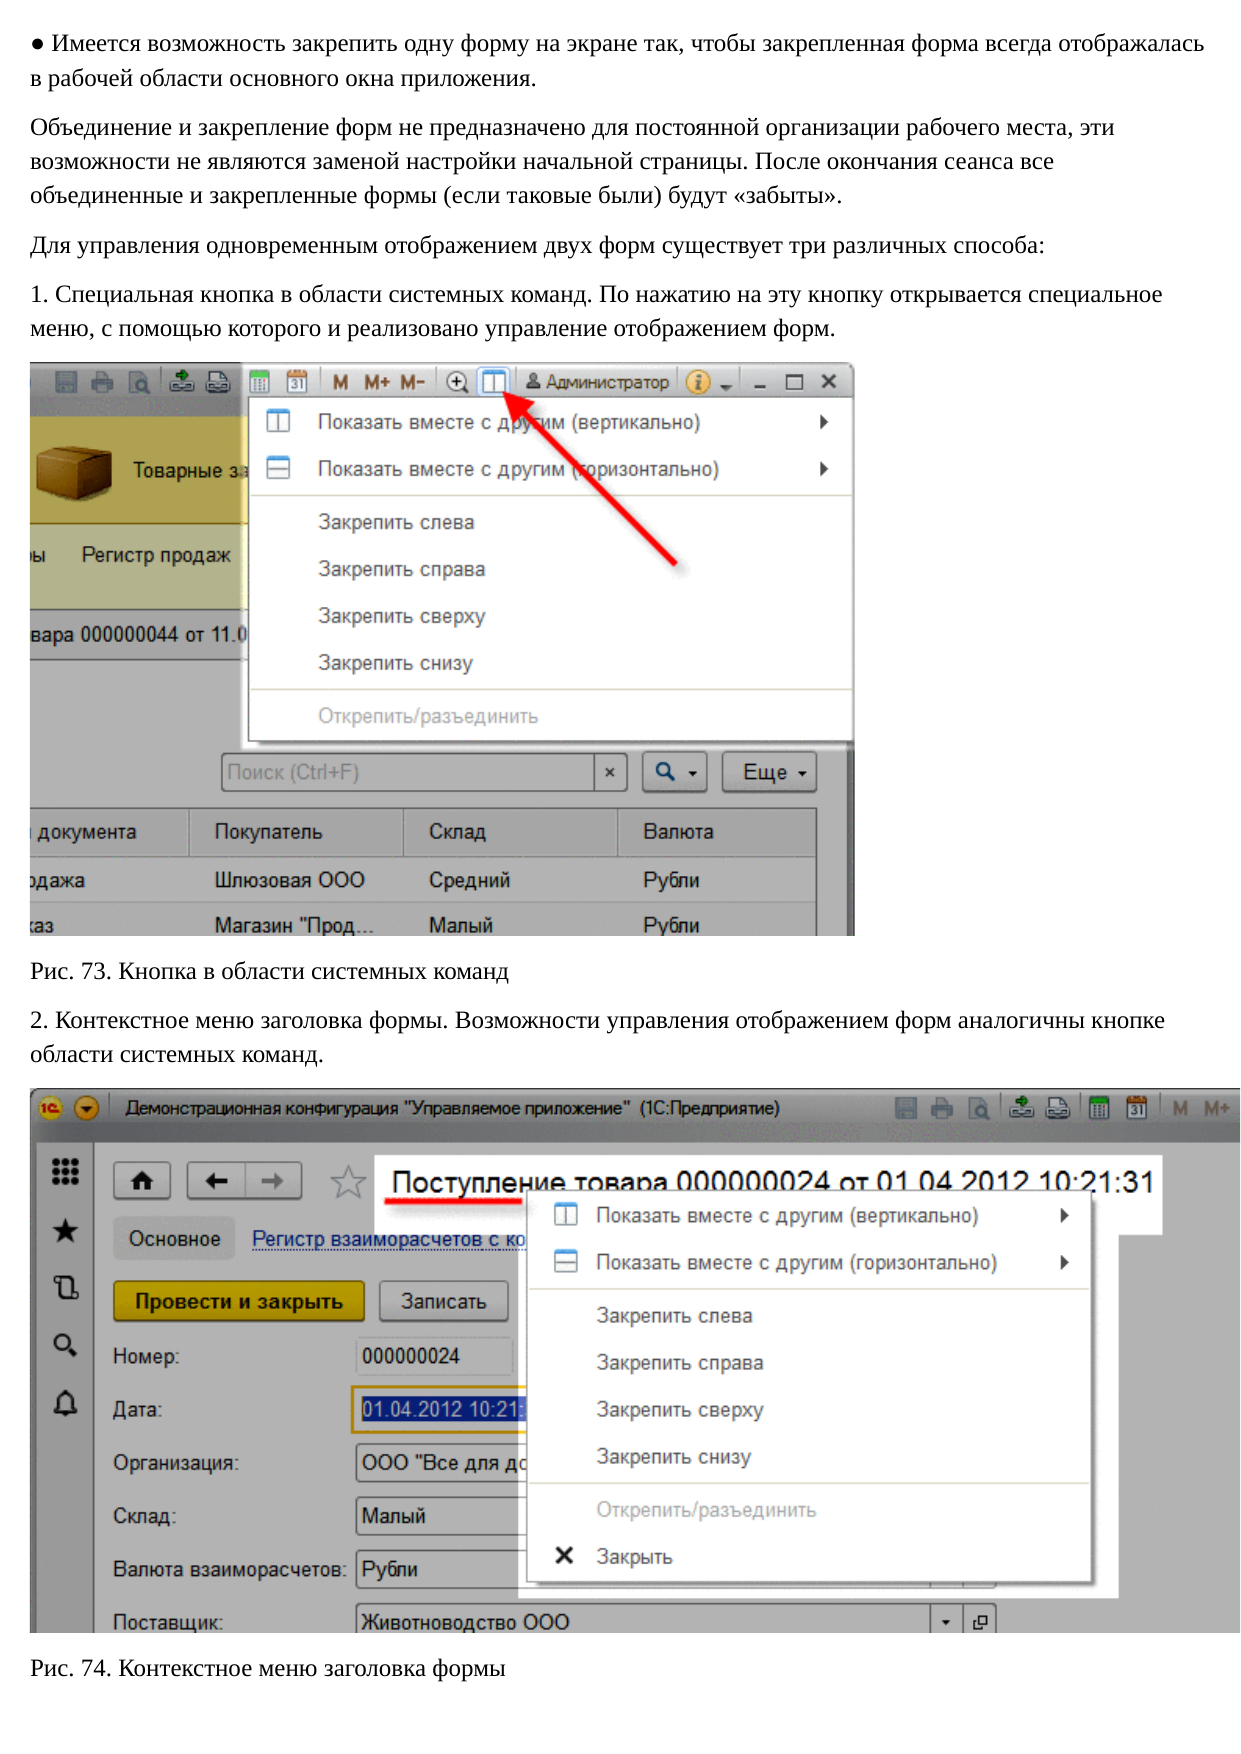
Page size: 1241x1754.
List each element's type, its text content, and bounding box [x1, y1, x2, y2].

text 1. Специальная кнопка в области системных команд. По нажатию на эту кнопку открывается специальное меню, с помощью которого и реализовано управление отображением форм. [30, 279, 1211, 342]
text Объединение и закрепление форм не предназначено для постоянной организации рабочего места, эти возможности не являются заменой настройки начальной страницы. После окончания сеанса все объединенные и закрепленные формы (если таковые были) будут «забыты». [30, 112, 1211, 209]
picture [29, 1088, 1241, 1633]
picture [29, 362, 855, 936]
text ● Имеется возможность закрепить одну форму на экране так, чтобы закрепленная форма всегда отображалась в рабочей области основного окна приложения. [30, 28, 1211, 91]
text Рис. 74. Контекстное меню заголовка формы [30, 1653, 1211, 1681]
text 2. Контекстное меню заголовка формы. Возможности управления отображением форм аналогичны кнопке области системных команд. [30, 1005, 1211, 1068]
text Для управления одновременным отображением двух форм существует три различных способа: [30, 230, 1211, 258]
text Рис. 73. Кнопка в области системных команд [30, 956, 1211, 985]
